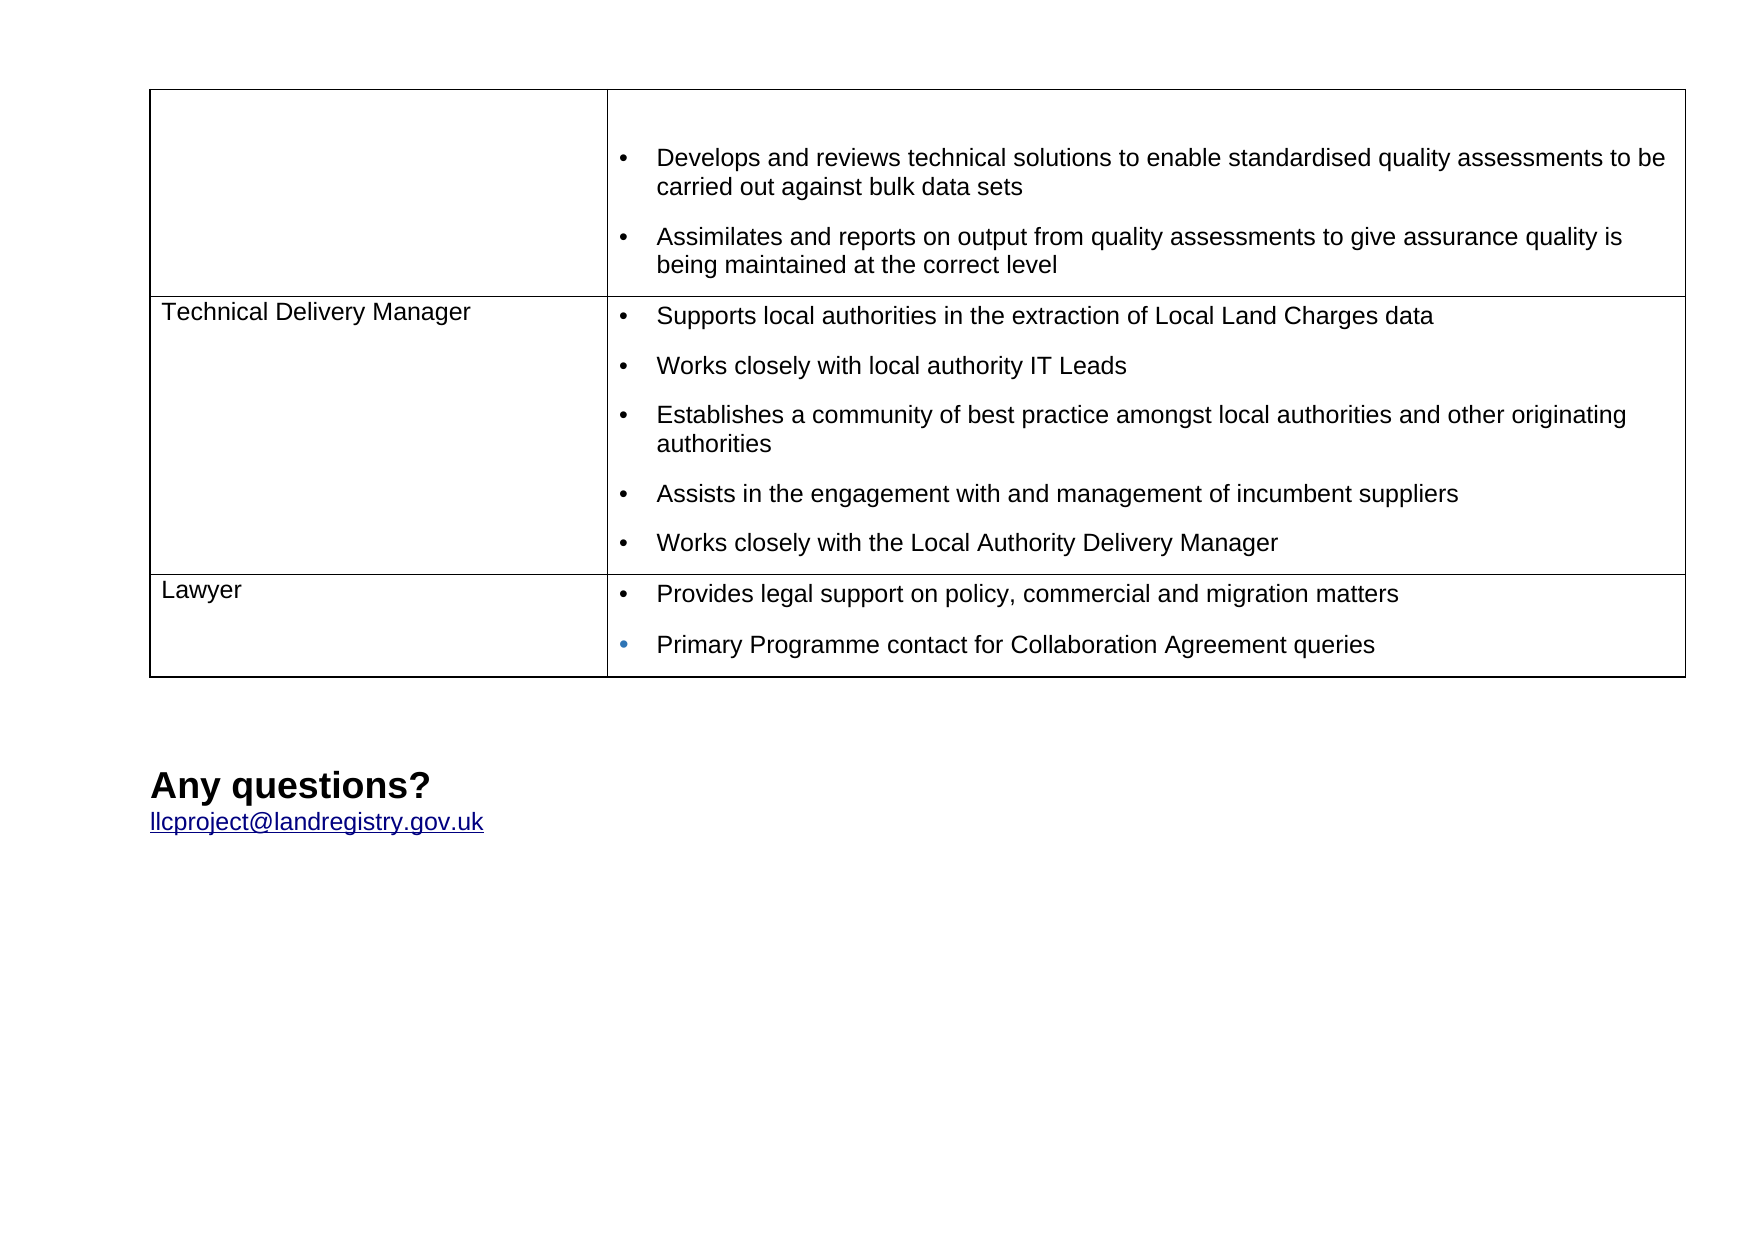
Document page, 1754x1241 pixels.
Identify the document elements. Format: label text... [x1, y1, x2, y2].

table_cell Supports local authorities in the extraction of Local Land Charges data Works closely with local authority IT Leads Establishes a community of best practice amongst local authorities and other originating authorities Assists in the engagement with and management of incumbent suppliers Works closely with the Local Authority Delivery Manager [608, 297, 1685, 574]
table_cell Evaluates data output against pre-defined standards and data specifications Develops and reviews technical solutions to enable standardised quality assessments to be carried out against bulk data sets Assimilates and reports on output from quality assessments to give assurance quality is being maintained at the correct level [608, 90, 1685, 296]
table_cell [151, 90, 607, 296]
table_cell Lawyer [151, 575, 607, 676]
table_cell Technical Delivery Manager [151, 297, 607, 574]
text llcproject@landregistry.gov.uk [150, 807, 1604, 836]
table_cell Provides legal support on policy, commercial and migration matters Primary Programme contact for Collaboration Agreement queries [608, 575, 1685, 676]
text Any questions? [150, 764, 1604, 807]
